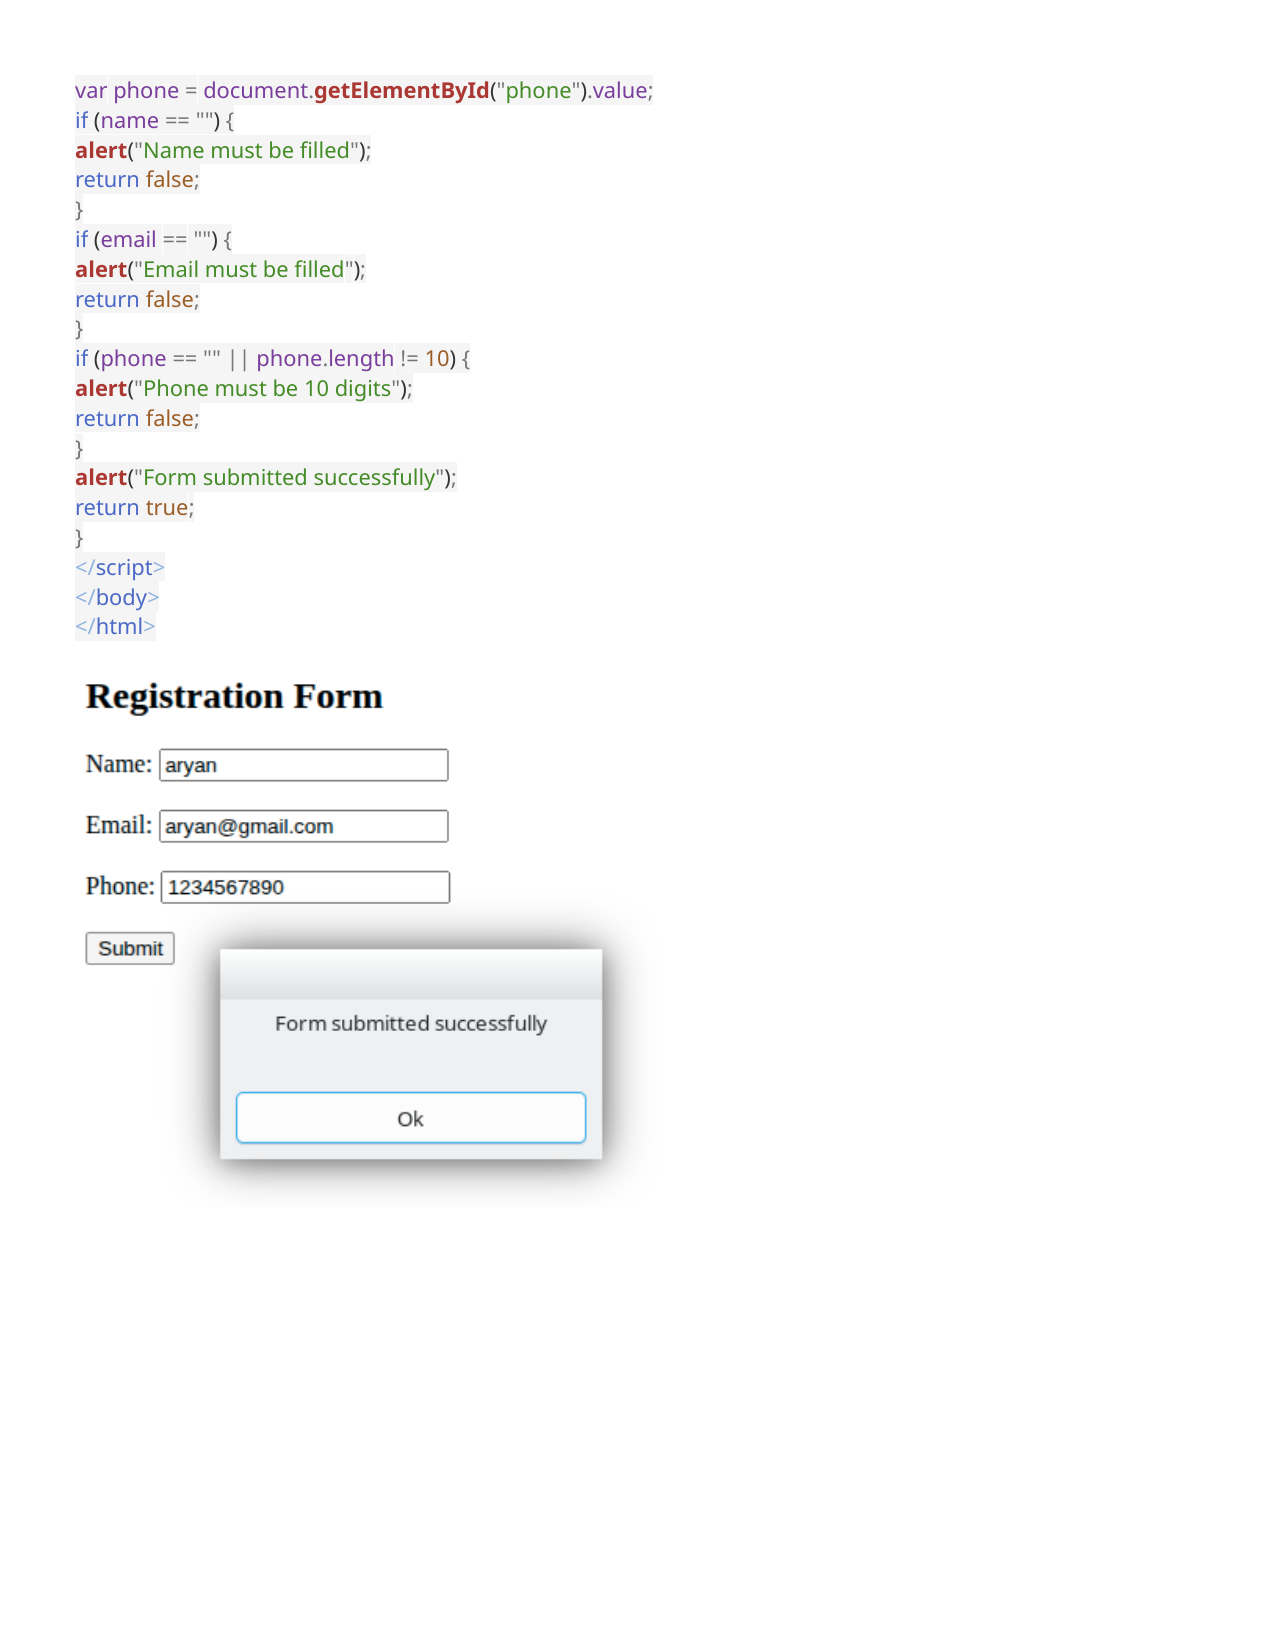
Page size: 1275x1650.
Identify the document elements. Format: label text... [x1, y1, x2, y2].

text } [75, 522, 1200, 552]
text alert("Form submitted successfully"); [75, 462, 1200, 492]
text </html> [75, 611, 1200, 641]
text return false; [75, 164, 1200, 194]
picture [78, 669, 723, 1208]
text alert("Phone must be 10 digits"); [75, 373, 1200, 403]
text alert("Email must be filled"); [75, 254, 1200, 283]
text if (email == "") { [75, 224, 1200, 254]
text if (phone == "" || phone.length != 10) { [75, 343, 1200, 373]
text } [75, 432, 1200, 462]
text if (name == "") { [75, 105, 1200, 134]
text return true; [75, 492, 1200, 522]
text var phone = document.getElementById("phone").value; [75, 75, 1200, 105]
text alert("Name must be filled"); [75, 134, 1200, 164]
text return false; [75, 403, 1200, 432]
text return false; [75, 283, 1200, 313]
text } [75, 194, 1200, 224]
text } [75, 313, 1200, 343]
text </body> [75, 581, 1200, 611]
text </script> [75, 552, 1200, 581]
